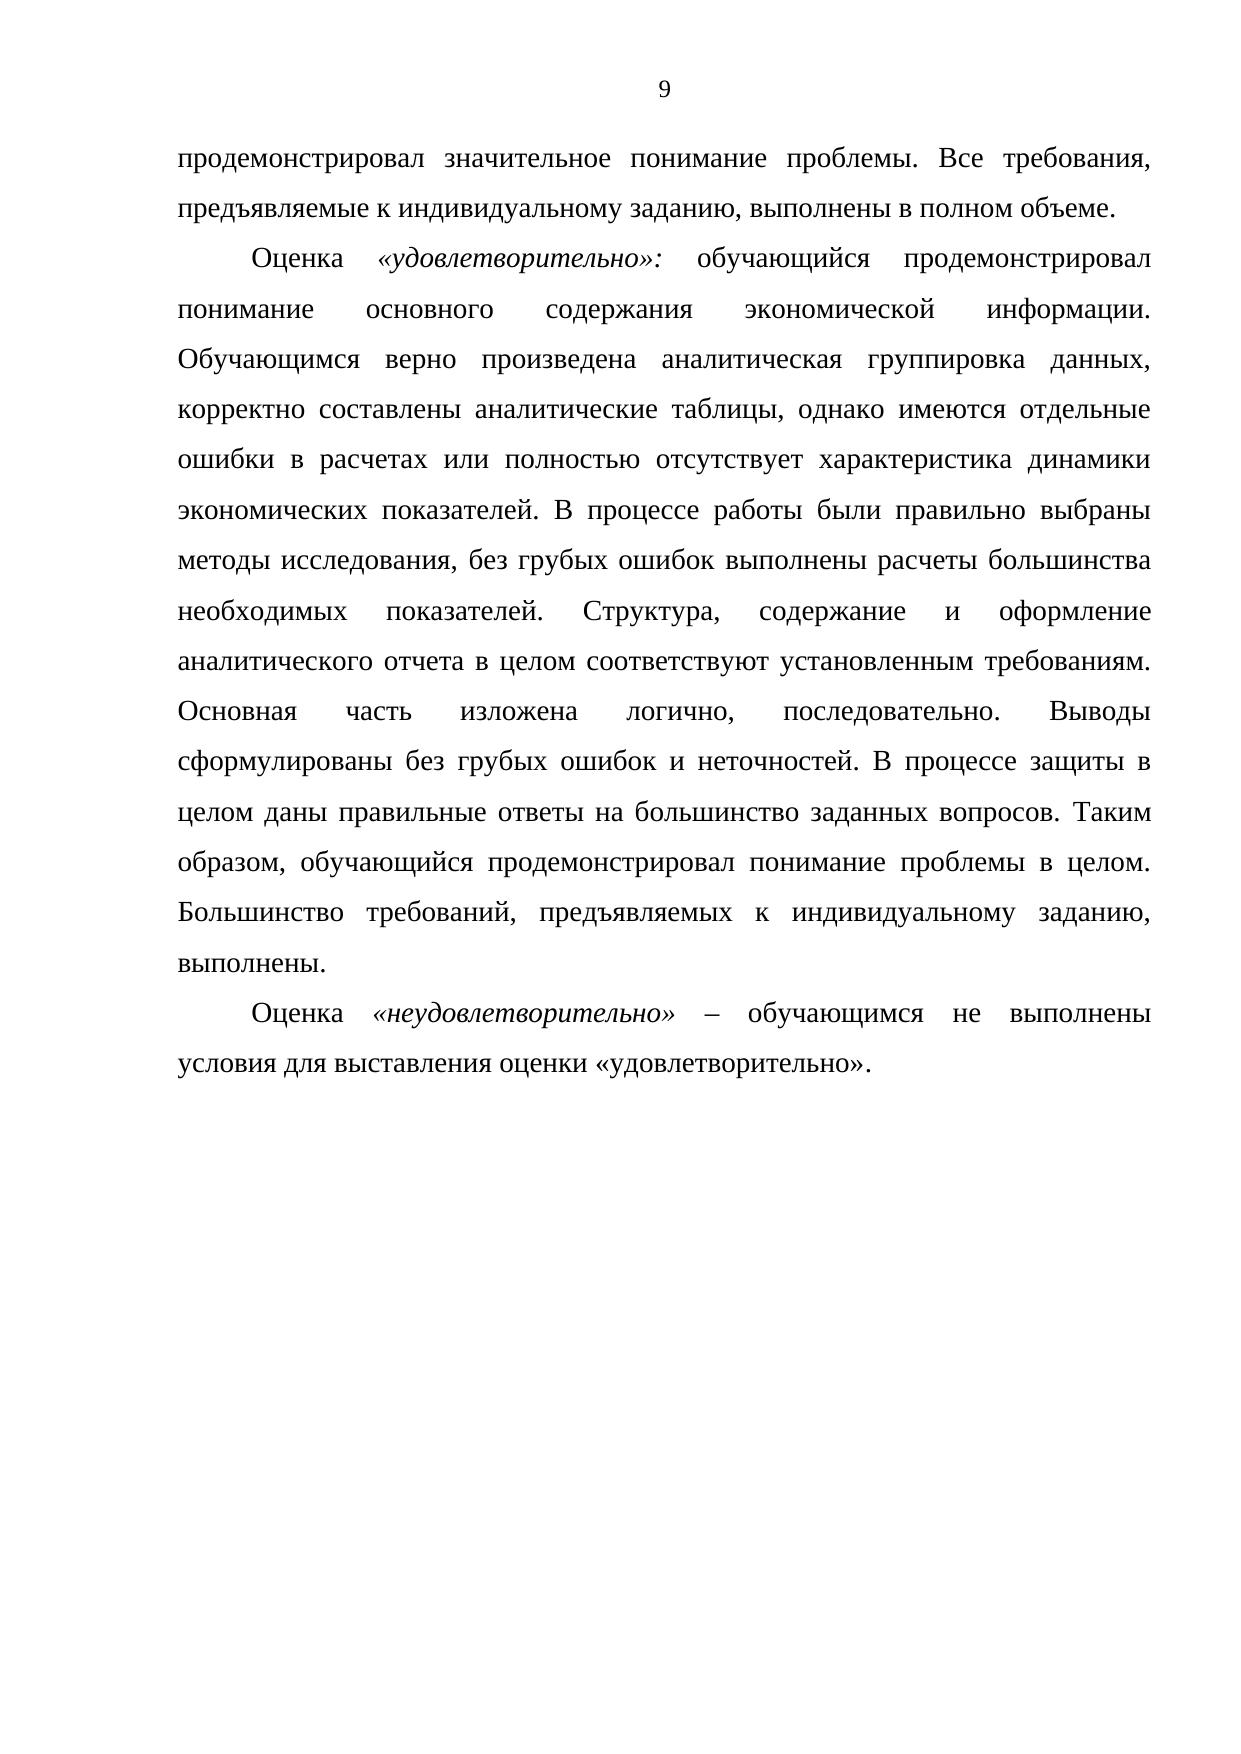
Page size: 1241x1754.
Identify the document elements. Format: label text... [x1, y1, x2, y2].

text Оценка «удовлетворительно»: обучающийся продемонстрировал понимание основного содержания экономической информации. Обучающимся верно произведена аналитическая группировка данных, корректно составлены аналитические таблицы, однако имеются отдельные ошибки в расчетах или полностью отсутствует характеристика динамики экономических показателей. В процессе работы были правильно выбраны методы исследования, без грубых ошибок выполнены расчеты большинства необходимых показателей. Структура, содержание и оформление аналитического отчета в целом соответствуют установленным требованиям. Основная часть изложена логично, последовательно. Выводы сформулированы без грубых ошибок и неточностей. В процессе защиты в целом даны правильные ответы на большинство заданных вопросов. Таким образом, обучающийся продемонстрировал понимание проблемы в целом. Большинство требований, предъявляемых к индивидуальному заданию, выполнены. [177, 240, 1152, 978]
text Оценка «неудовлетворительно» – обучающимся не выполнены условия для выставления оценки «удовлетворительно». [177, 995, 1152, 1079]
text продемонстрировал значительное понимание проблемы. Все требования, предъявляемые к индивидуальному заданию, выполнены в полном объеме. [177, 140, 1152, 224]
